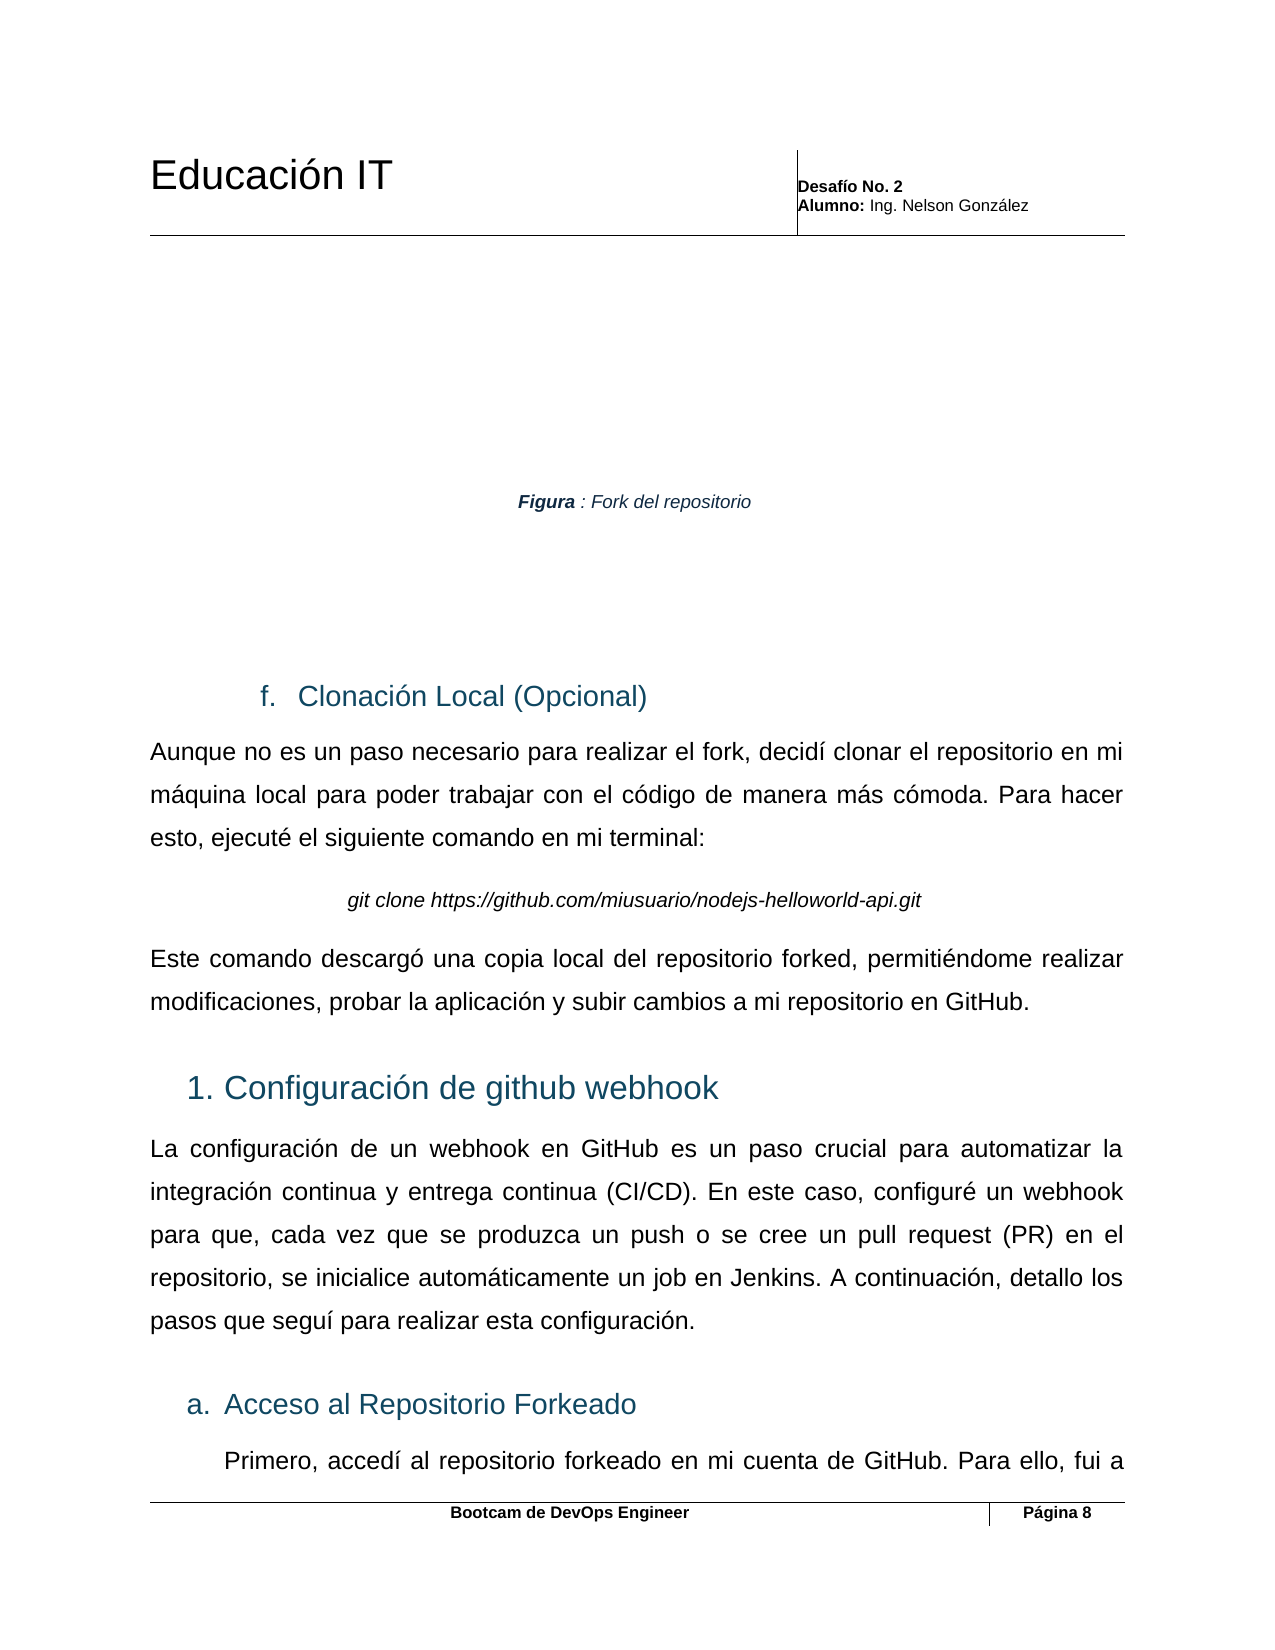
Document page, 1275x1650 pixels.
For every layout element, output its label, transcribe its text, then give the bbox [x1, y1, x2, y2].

text Aunque no es un paso necesario para realizar el fork, decidí clonar el repositorio en mi máquina local para poder trabajar con el código de manera más cómoda. Para hacer esto, ejecuté el siguiente comando en mi terminal: [150, 737, 1125, 852]
list Acceso al Repositorio Forkeado [186, 1387, 1125, 1421]
text Primero, accedí al repositorio forkeado en mi cuenta de GitHub. Para ello, fui a [224, 1446, 1125, 1474]
text La configuración de un webhook en GitHub es un paso crucial para automatizar la integración continua y entrega continua (CI/CD). En este caso, configuré un webhook para que, cada vez que se produzca un push o se cree un pull request (PR) en el repositorio, se inicialice automáticamente un job en Jenkins. A continuación, detallo los pasos que seguí para realizar esta configuración. [150, 1134, 1125, 1335]
text Este comando descargó una copia local del repositorio forked, permitiéndome realizar modificaciones, probar la aplicación y subir cambios a mi repositorio en GitHub. [150, 944, 1125, 1016]
list Clonación Local (Opcional) [260, 678, 1125, 712]
list Configuración de github webhook [186, 1068, 1125, 1106]
text git clone https://github.com/miusuario/nodejs-helloworld-api.git [150, 887, 1125, 911]
